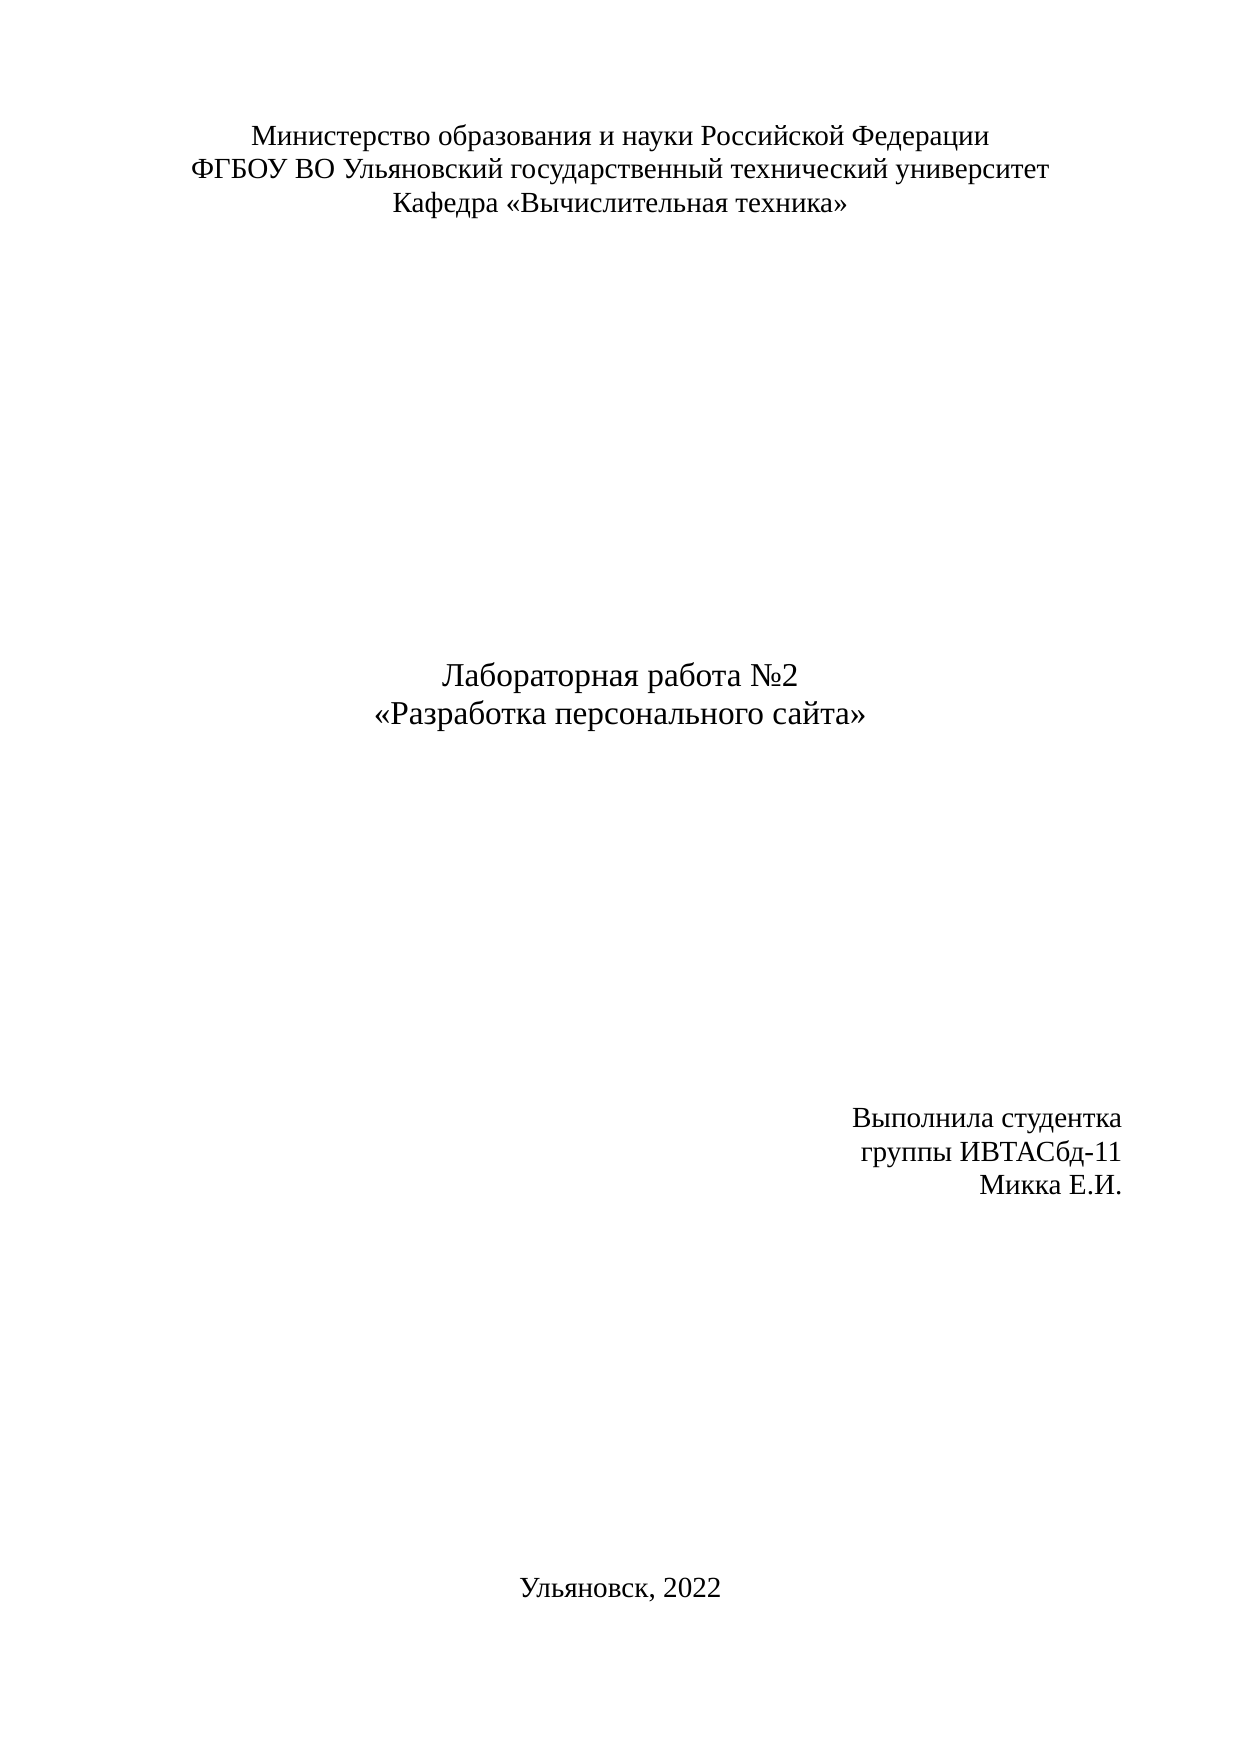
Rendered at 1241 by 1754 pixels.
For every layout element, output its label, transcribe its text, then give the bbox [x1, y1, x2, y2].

text группы ИВТАСбд-11 [118, 1134, 1122, 1167]
text Ульяновск, 2022 [118, 1570, 1122, 1603]
text ФГБОУ ВО Ульяновский государственный технический университет [118, 152, 1122, 185]
text Микка Е.И. [118, 1167, 1122, 1201]
text Министерство образования и науки Российской Федерации [118, 118, 1122, 152]
text «Разработка персонального сайта» [118, 693, 1122, 731]
text Кафедра «Вычислительная техника» [118, 185, 1122, 219]
text Выполнила студентка [118, 1100, 1122, 1134]
text Лабораторная работа №2 [118, 655, 1122, 693]
